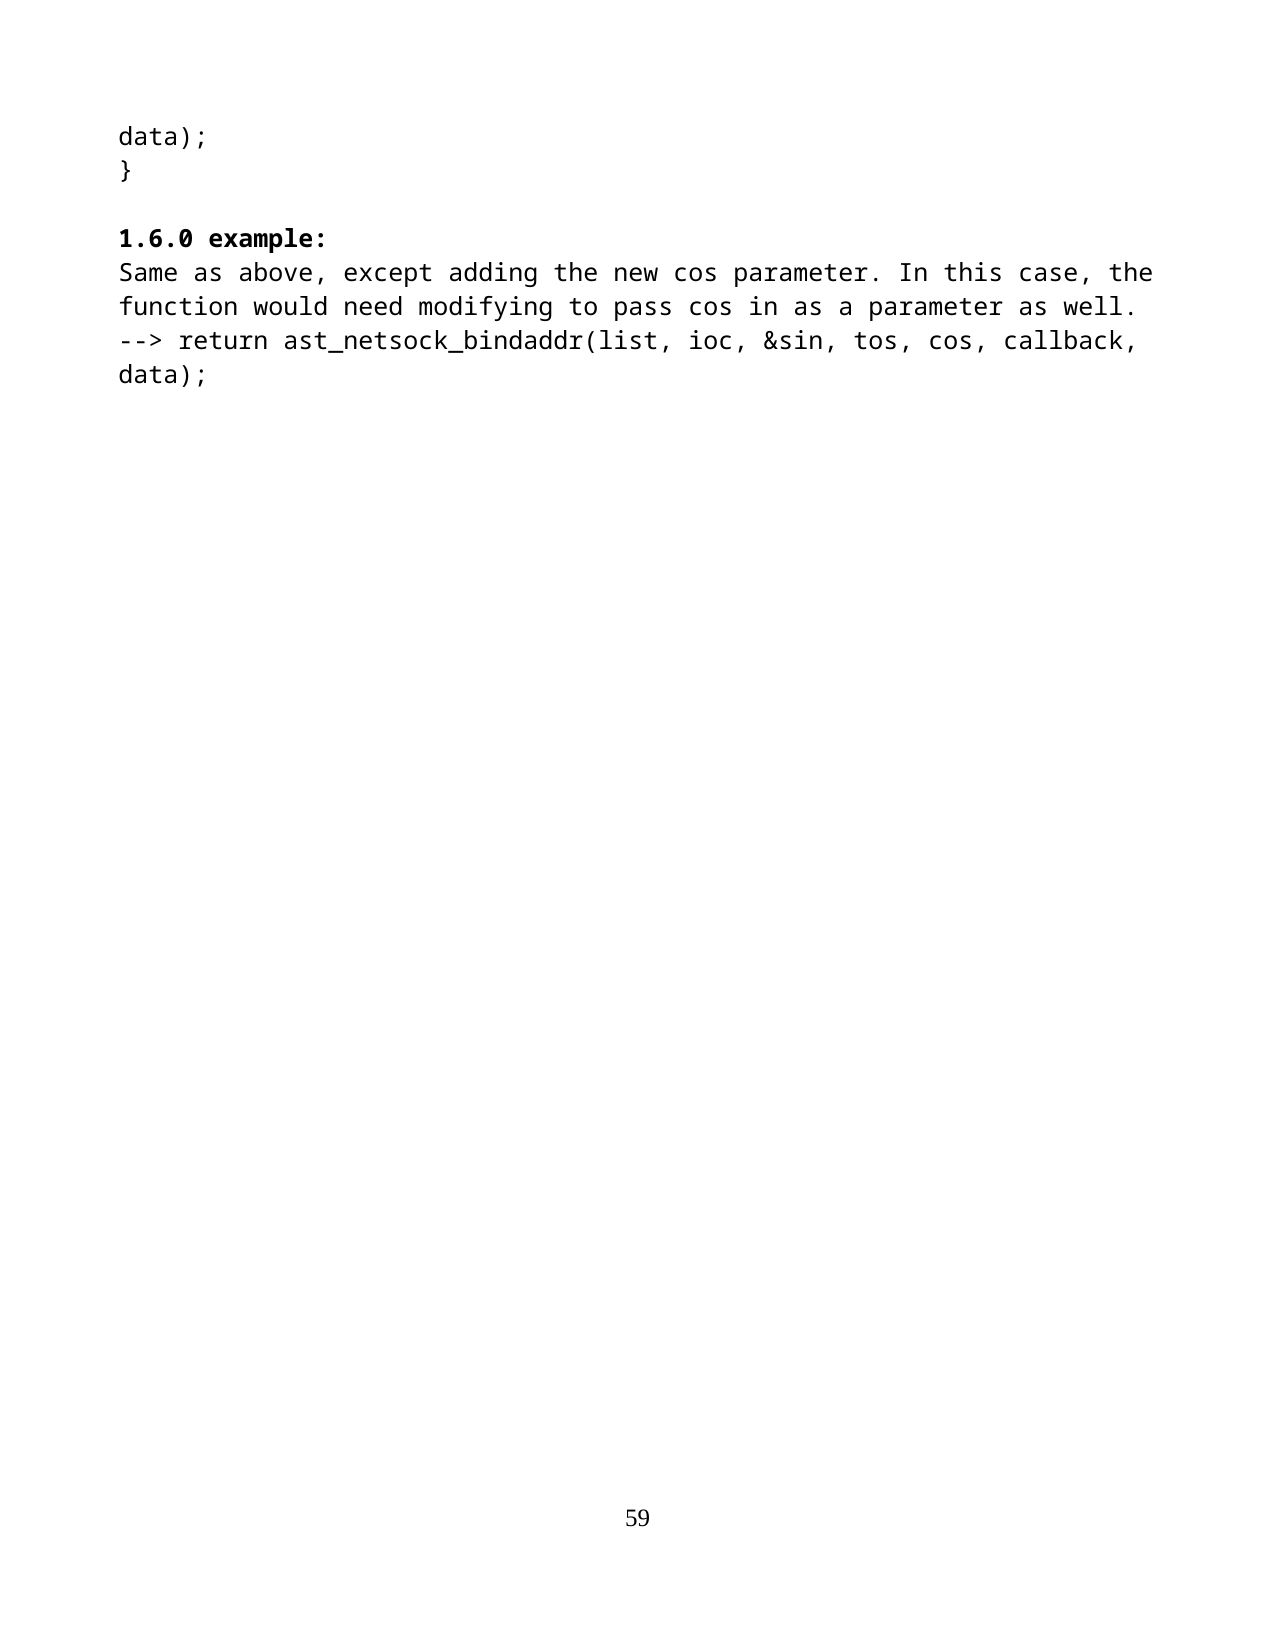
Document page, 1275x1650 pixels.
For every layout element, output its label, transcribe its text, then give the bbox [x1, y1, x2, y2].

text Same as above, except adding the new cos parameter. In this case, the function would need modifying to pass cos in as a parameter as well. [118, 254, 1157, 322]
text data); [118, 118, 1157, 152]
text 1.6.0 example: [118, 220, 1157, 254]
text --> return ast_netsock_bindaddr(list, ioc, &sin, tos, cos, callback, data); [118, 322, 1157, 391]
text } [118, 152, 1157, 186]
